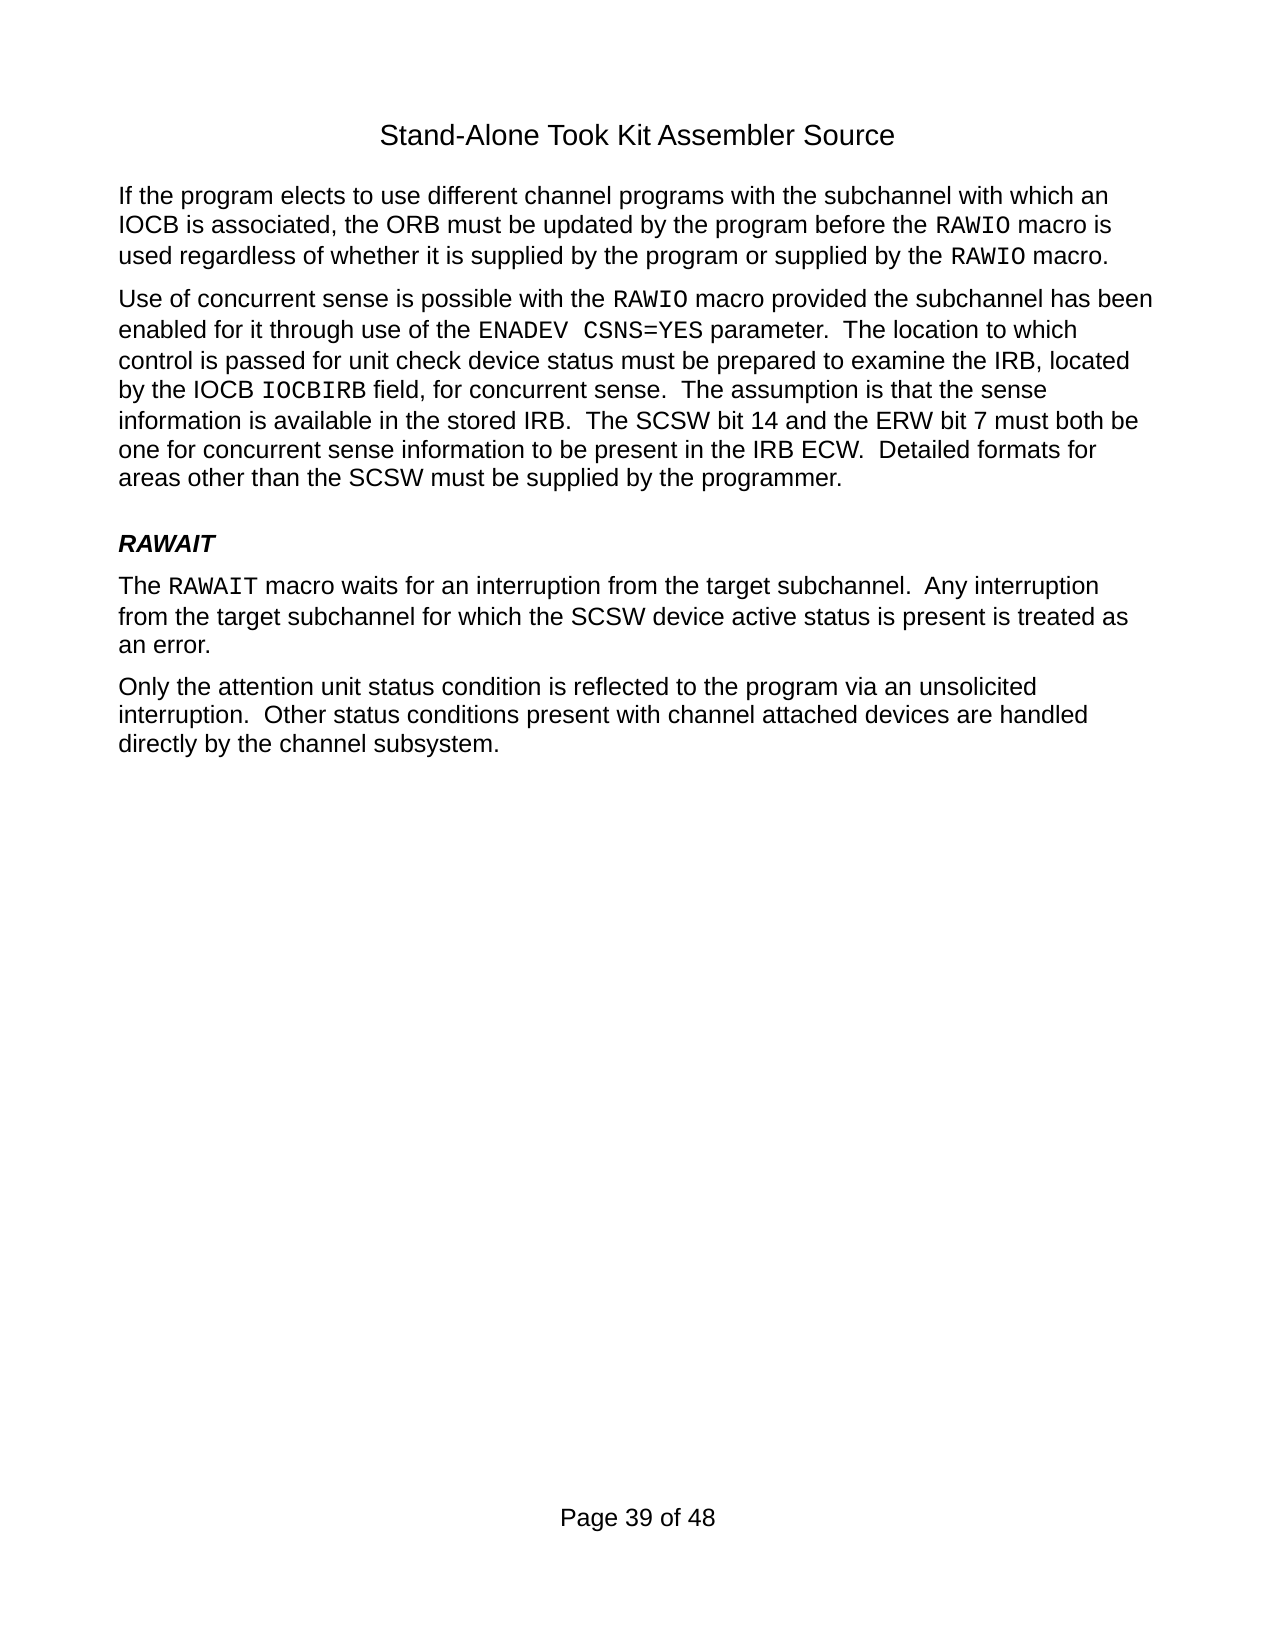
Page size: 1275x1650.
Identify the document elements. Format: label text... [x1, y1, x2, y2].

text The RAWAIT macro waits for an interruption from the target subchannel. Any interruption from the target subchannel for which the SCSW device active status is present is treated as an error. [118, 571, 1157, 659]
text Only the attention unit status condition is reflected to the program via an unsolicited interruption. Other status conditions present with channel attached devices are handled directly by the channel subsystem. [118, 672, 1157, 758]
subtitle RAWAIT [118, 529, 1157, 558]
text If the program elects to use different channel programs with the subchannel with which an IOCB is associated, the ORB must be updated by the program before the RAWIO macro is used regardless of whether it is supplied by the program or supplied by the RAWIO macro. [118, 181, 1157, 272]
text Use of concurrent sense is possible with the RAWIO macro provided the subchannel has been enabled for it through use of the ENADEV CSNS=YES parameter. The location to which control is passed for unit check device status must be prepared to examine the IRB, located by the IOCB IOCBIRB field, for concurrent sense. The assumption is that the sense information is available in the stored IRB. The SCSW bit 14 and the ERW bit 7 must both be one for concurrent sense information to be present in the IRB ECW. Detailed formats for areas other than the SCSW must be supplied by the programmer. [118, 284, 1157, 492]
